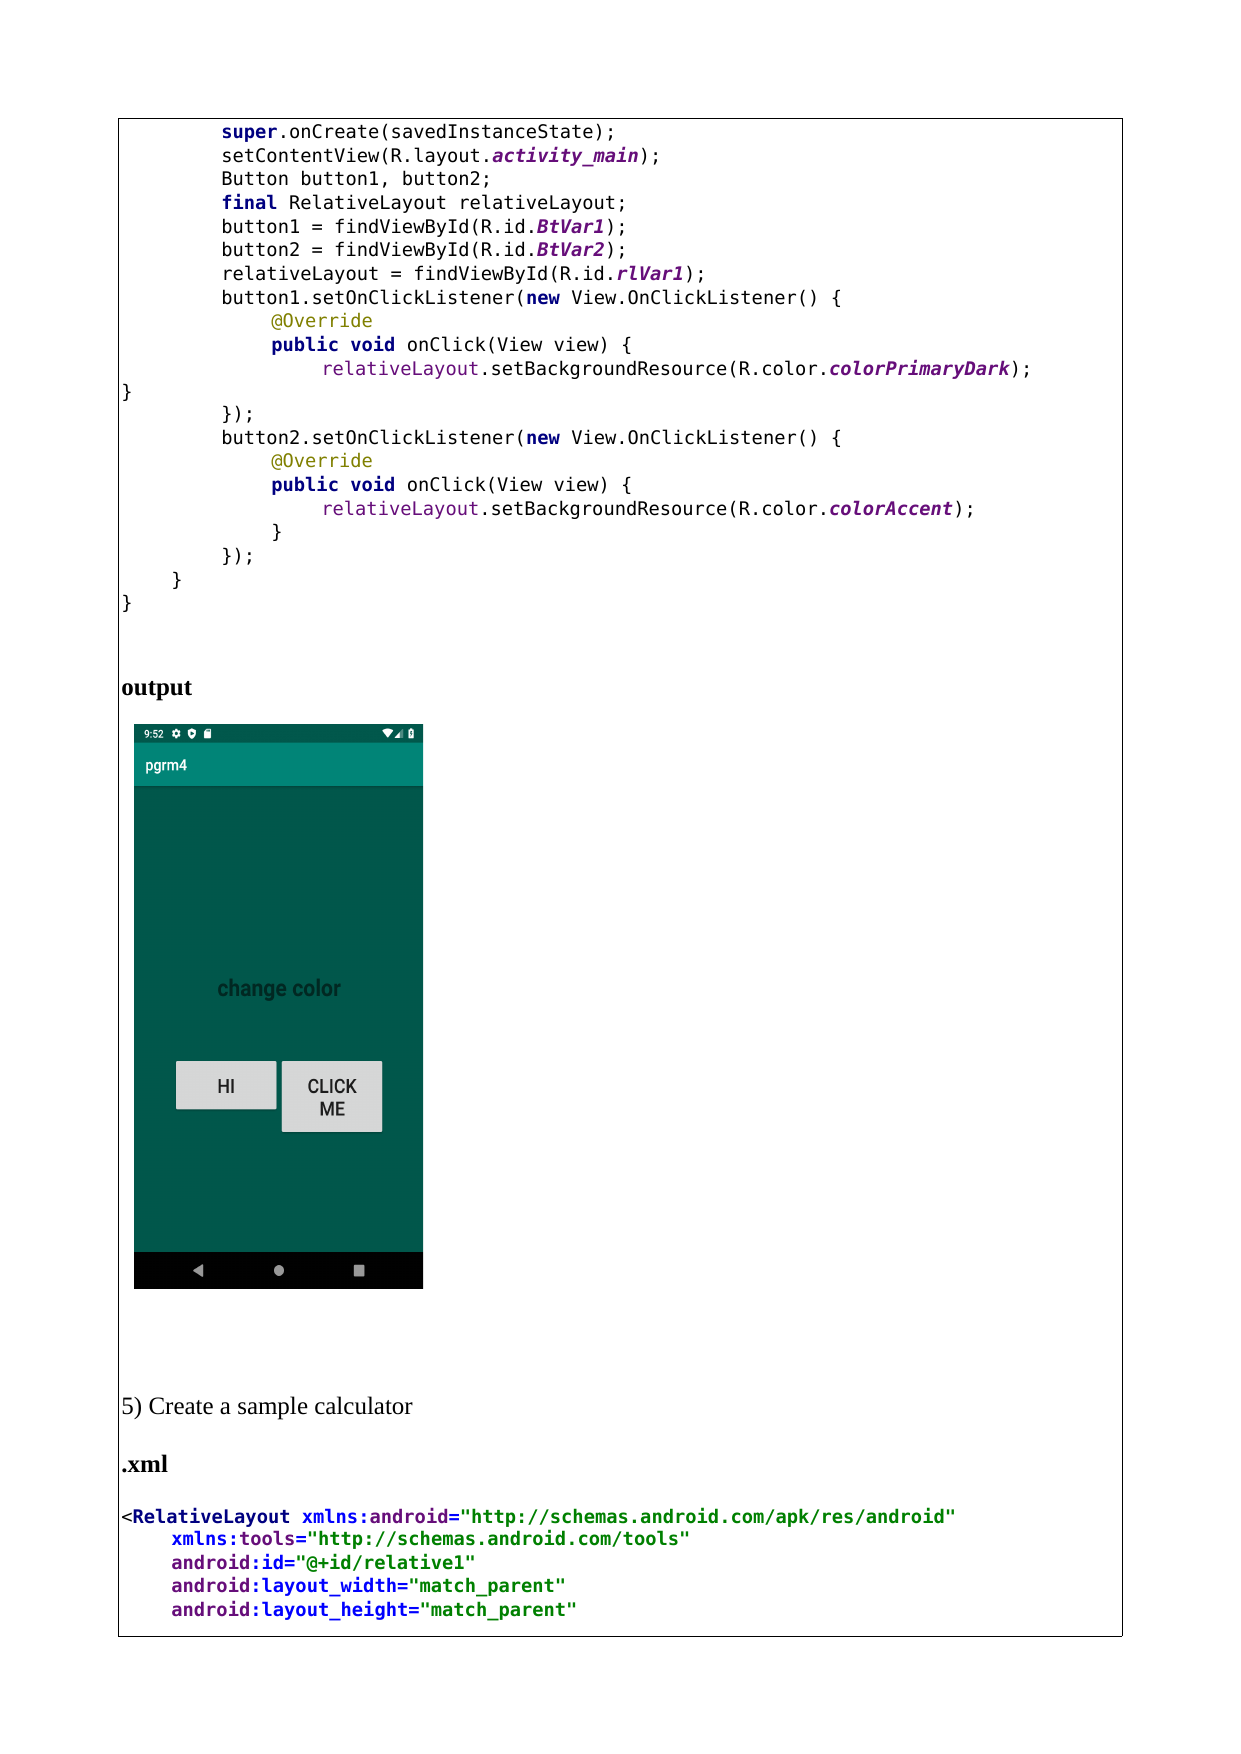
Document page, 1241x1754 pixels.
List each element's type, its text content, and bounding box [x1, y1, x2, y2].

text android:layout_width="match_parent" [121, 1575, 1119, 1599]
text <RelativeLayout xmlns:android="http://schemas.android.com/apk/res/android" [121, 1506, 1119, 1528]
text @Override [121, 450, 1119, 474]
text .xml [121, 1449, 1119, 1477]
text }); [121, 403, 1119, 427]
text final RelativeLayout relativeLayout; [121, 192, 1119, 216]
text }); [121, 545, 1119, 569]
text } [121, 521, 1119, 545]
picture [134, 724, 424, 1289]
text super.onCreate(savedInstanceState); [121, 121, 1119, 145]
text relativeLayout.setBackgroundResource(R.color.colorAccent); [121, 498, 1119, 521]
text android:layout_height="match_parent" [121, 1599, 1119, 1623]
text public void onClick(View view) { [121, 334, 1119, 358]
text relativeLayout.setBackgroundResource(R.color.colorPrimaryDark); } [121, 358, 1119, 403]
text xmlns:tools="http://schemas.android.com/tools" [121, 1528, 1119, 1552]
text relativeLayout = findViewById(R.id.rlVar1); [121, 263, 1119, 287]
text public void onClick(View view) { [121, 474, 1119, 498]
text android:id="@+id/relative1" [121, 1552, 1119, 1575]
text button1.setOnClickListener(new View.OnClickListener() { [121, 287, 1119, 310]
text Button button1, button2; [121, 168, 1119, 192]
text @Override [121, 310, 1119, 334]
text setContentView(R.layout.activity_main); [121, 145, 1119, 168]
text button2 = findViewById(R.id.BtVar2); [121, 239, 1119, 263]
text output [121, 672, 1119, 701]
text } [121, 592, 1119, 614]
text button2.setOnClickListener(new View.OnClickListener() { [121, 427, 1119, 450]
text 5) Create a sample calculator [121, 1391, 1119, 1420]
text } [121, 569, 1119, 592]
text button1 = findViewById(R.id.BtVar1); [121, 216, 1119, 239]
